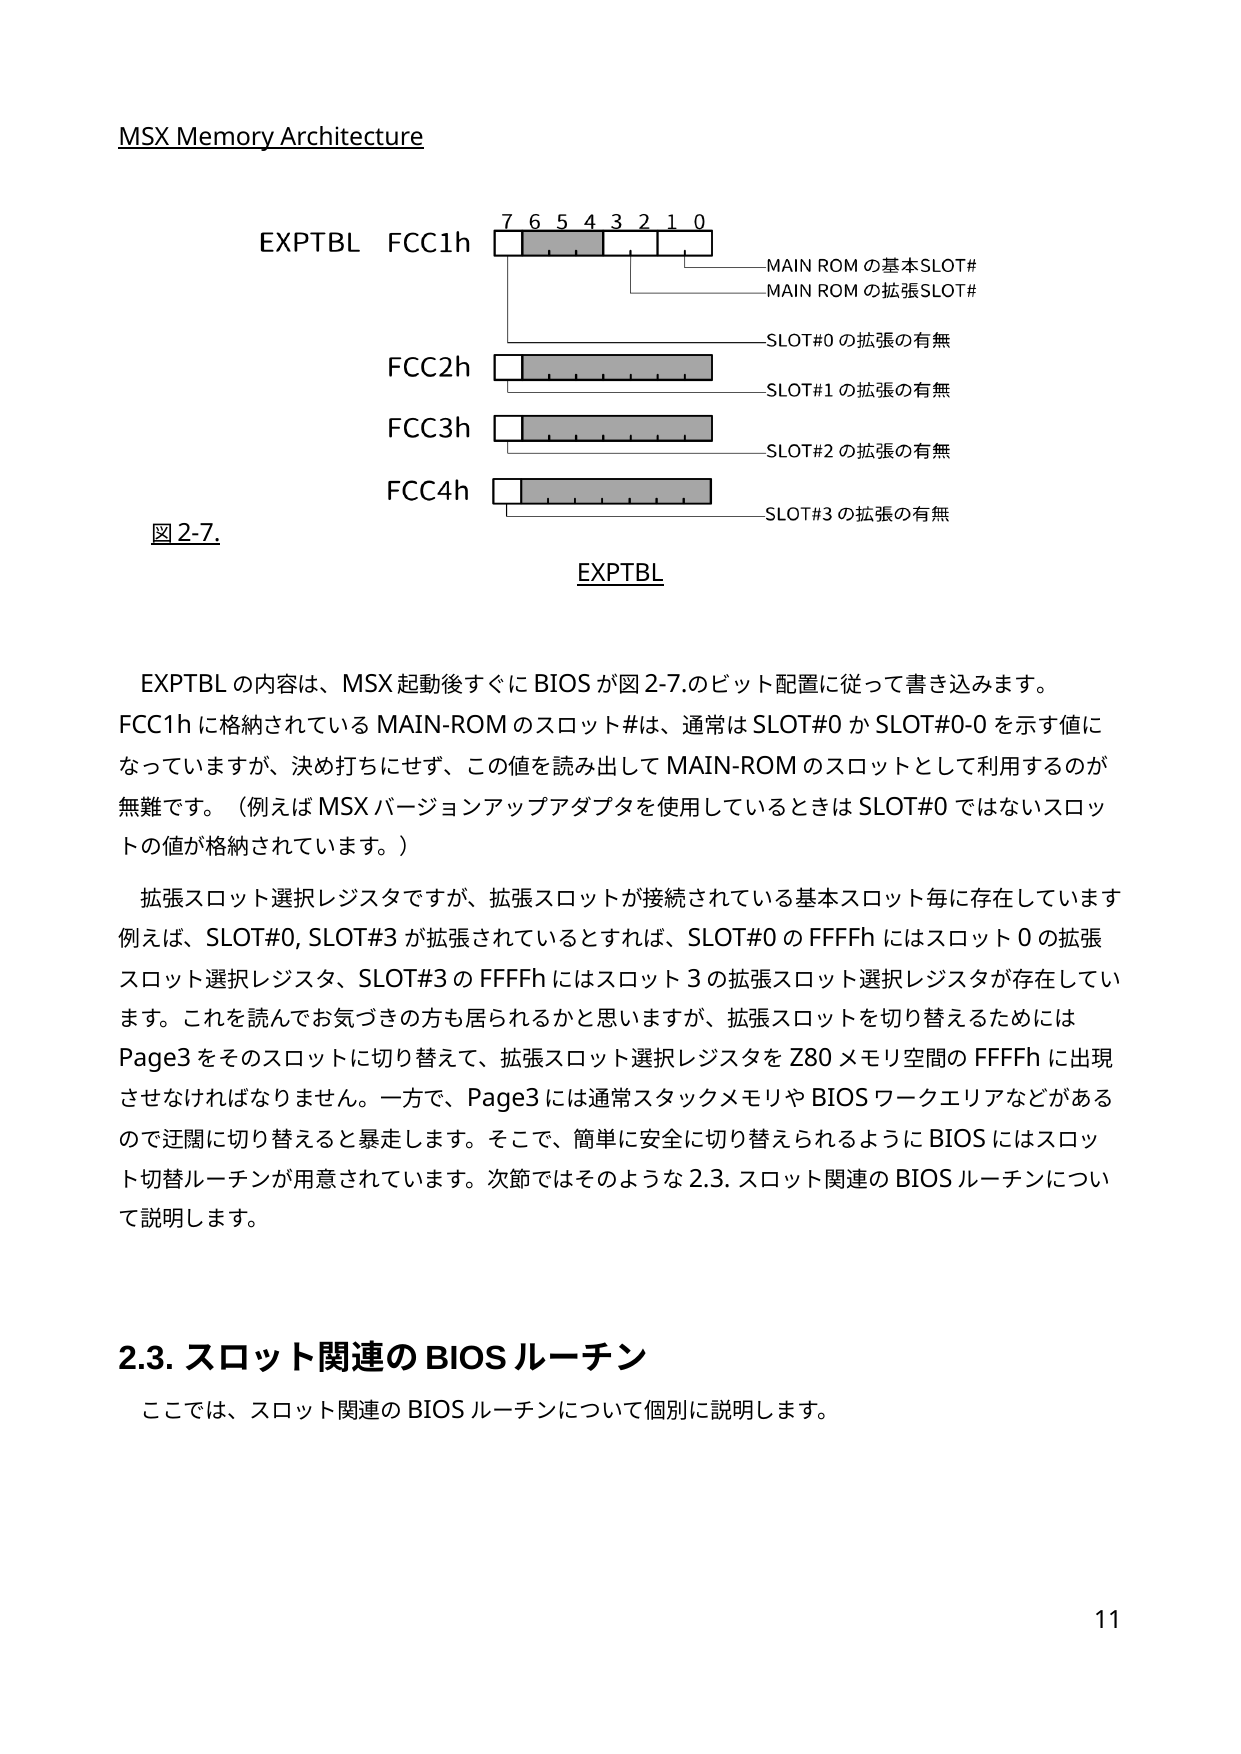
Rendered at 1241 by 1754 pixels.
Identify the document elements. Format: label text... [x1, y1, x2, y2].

subtitle 2.3. スロット関連のBIOSルーチン [118, 1330, 1122, 1379]
text EXPTBLの内容は、MSX起動後すぐにBIOSが図2-7.のビット配置に従って書き込みます。FCC1hに格納されているMAIN-ROMのスロット#は、通常は SLOT#0 か SLOT#0-0 を示す値になっていますが、決め打ちにせず、この値を読み出してMAIN-ROMのスロットとして利用するのが無難です。（例えばMSXバージョンアップアダプタを使用しているときは SLOT#0 ではないスロットの値が格納されています。） [118, 666, 1122, 860]
text 拡張スロット選択レジスタですが、拡張スロットが接続されている基本スロット毎に存在しています。例えば、SLOT#0, SLOT#3 が拡張されているとすれば、SLOT#0のFFFFh にはスロット0の拡張スロット選択レジスタ、SLOT#3のFFFFhにはスロット3の拡張スロット選択レジスタが存在しています。これを読んでお気づきの方も居られるかと思いますが、拡張スロットを切り替えるためにはPage3をそのスロットに切り替えて、拡張スロット選択レジスタを Z80メモリ空間の FFFFh に出現させなければなりません。一方で、Page3には通常スタックメモリやBIOSワークエリアなどがあるので迂闊に切り替えると暴走します。そこで、簡単に安全に切り替えられるようにBIOSにはスロット切替ルーチンが用意されています。次節ではそのような2.3. スロット関連のBIOSルーチンについて説明します。 [118, 881, 1122, 1233]
text ここでは、スロット関連のBIOSルーチンについて個別に説明します。 [118, 1391, 1122, 1425]
text 図2-7. EXPTBL [118, 514, 1122, 589]
